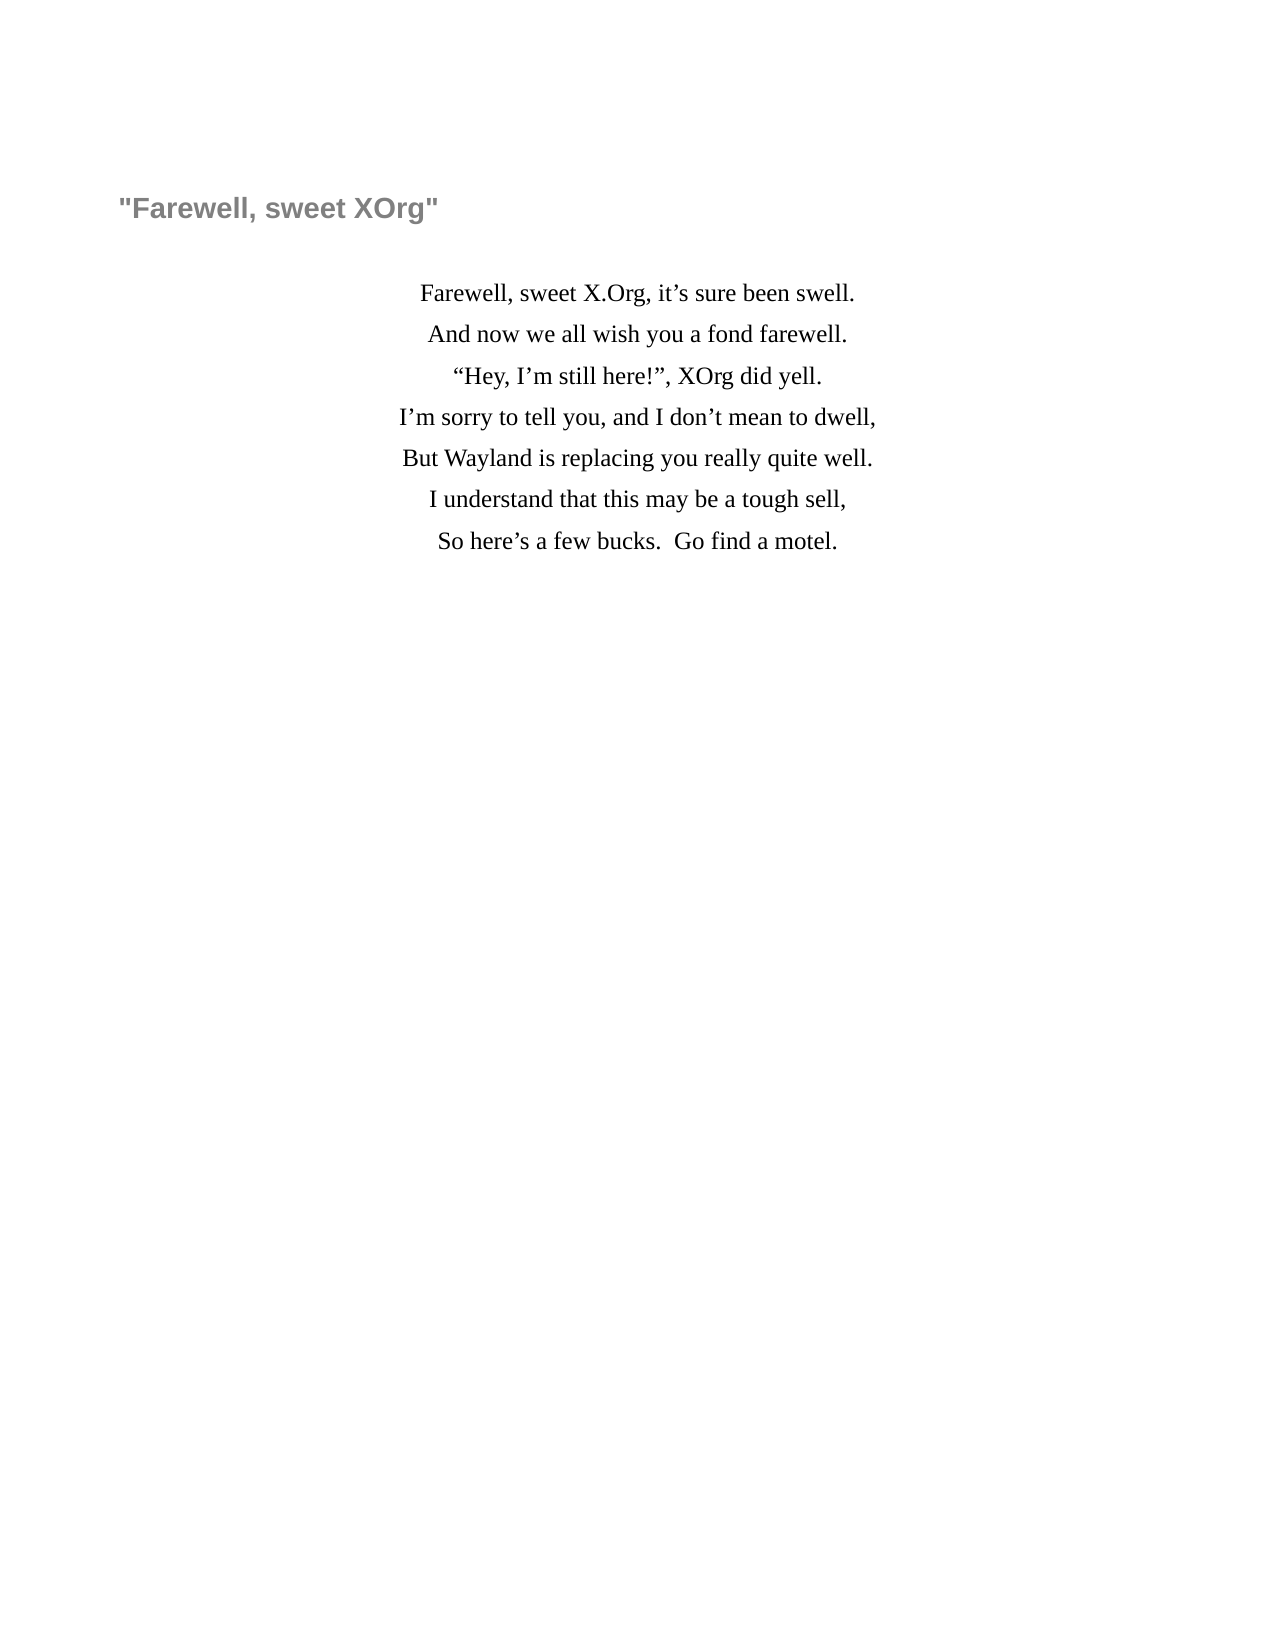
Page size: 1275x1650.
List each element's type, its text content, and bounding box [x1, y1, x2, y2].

text “Hey, I’m still here!”, XOrg did yell. [118, 361, 1157, 389]
text I’m sorry to tell you, and I don’t mean to dwell, [118, 402, 1157, 431]
text Farewell, sweet X.Org, it’s sure been swell. [118, 278, 1157, 307]
subtitle "Farewell, sweet XOrg" [118, 191, 1157, 224]
text I understand that this may be a tough sell, [118, 484, 1157, 513]
text And now we all wish you a fond farewell. [118, 319, 1157, 348]
text But Wayland is replacing you really quite well. [118, 443, 1157, 472]
text So here’s a few bucks. Go find a motel. [118, 526, 1157, 554]
